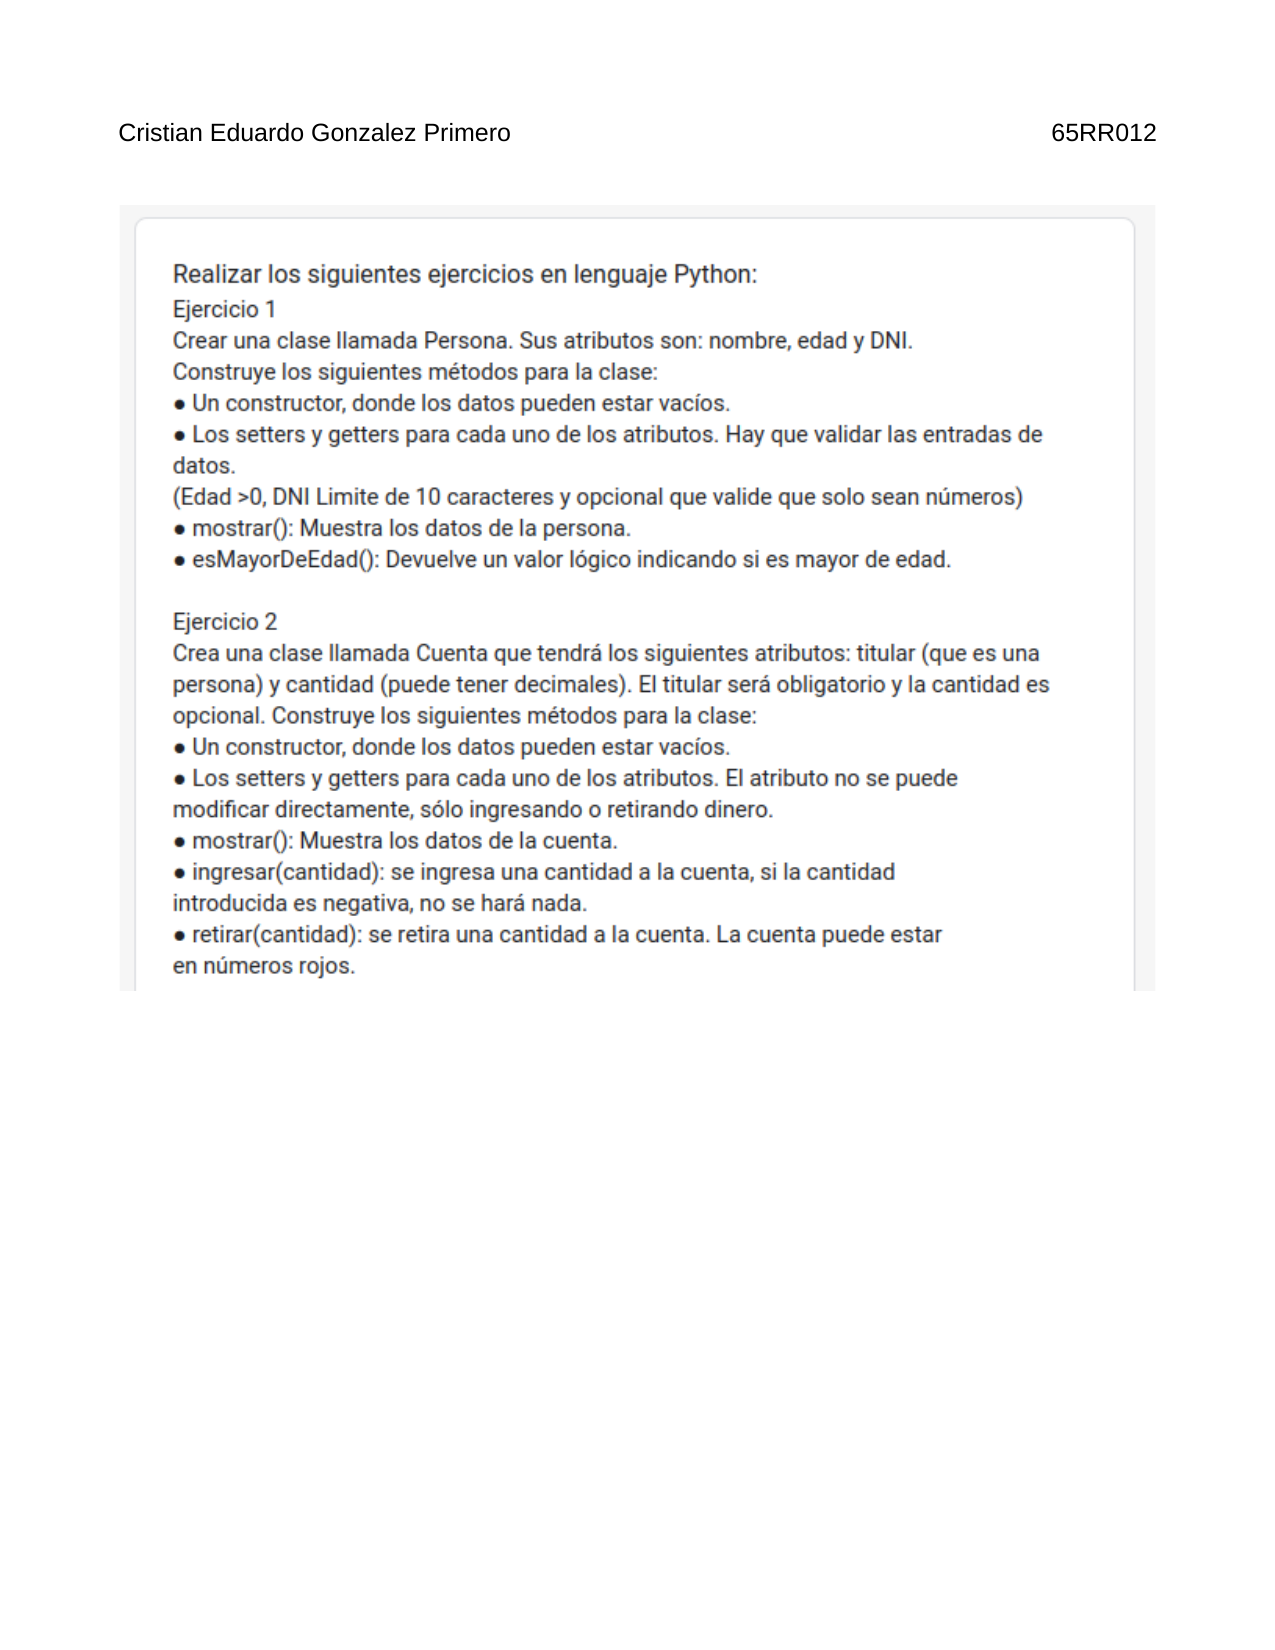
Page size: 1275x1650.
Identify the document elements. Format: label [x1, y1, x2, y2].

picture [119, 205, 1156, 991]
